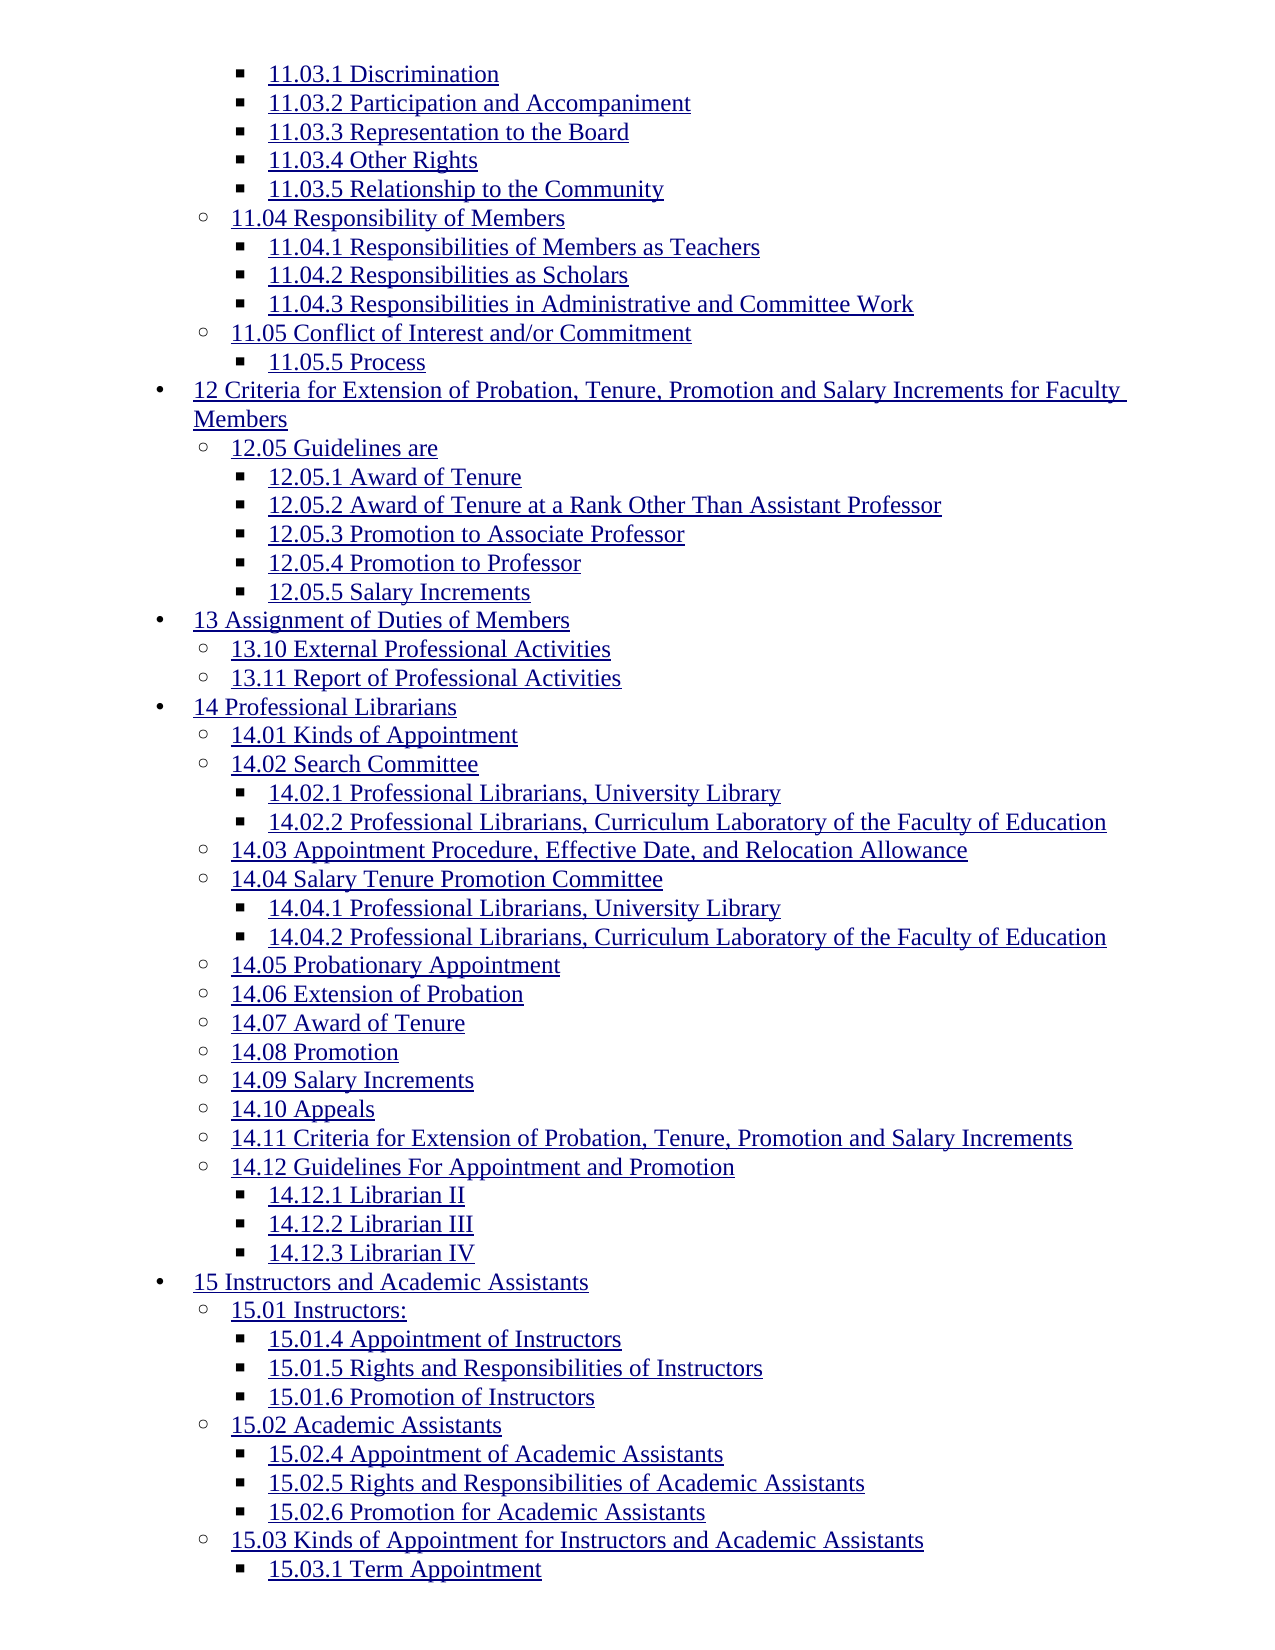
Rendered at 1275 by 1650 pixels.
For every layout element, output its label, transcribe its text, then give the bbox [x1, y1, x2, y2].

list 14 Professional Librarians [156, 692, 1216, 720]
list 14.07 Award of Tenure [193, 1008, 1216, 1037]
list 11.05 Conflict of Interest and/or Commitment [193, 318, 1216, 347]
list 14.12.3 Librarian IV [231, 1238, 1216, 1267]
list 11.03.3 Representation to the Board [231, 117, 1216, 145]
list 14.12.2 Librarian III [231, 1209, 1216, 1238]
list 14.08 Promotion [193, 1037, 1216, 1065]
list 12.05.2 Award of Tenure at a Rank Other Than Assistant Professor [231, 490, 1216, 519]
list 14.04.2 Professional Librarians, Curriculum Laboratory of the Faculty of Education [231, 922, 1216, 950]
list 11.05.5 Process [231, 347, 1216, 375]
list 14.01 Kinds of Appointment [193, 720, 1216, 749]
list 15 Instructors and Academic Assistants [156, 1267, 1216, 1295]
list 13 Assignment of Duties of Members [156, 605, 1216, 634]
list 15.03 Kinds of Appointment for Instructors and Academic Assistants [193, 1525, 1216, 1554]
list 12.05.5 Salary Increments [231, 577, 1216, 605]
list 13.10 External Professional Activities [193, 634, 1216, 663]
list 14.12.1 Librarian II [231, 1180, 1216, 1209]
list 11.03.2 Participation and Accompaniment [231, 88, 1216, 117]
list 11.04.2 Responsibilities as Scholars [231, 260, 1216, 289]
list 15.01.6 Promotion of Instructors [231, 1382, 1216, 1410]
list 14.02 Search Committee [193, 749, 1216, 778]
list 12.05.3 Promotion to Associate Professor [231, 519, 1216, 548]
list 11.03.1 Discrimination [231, 59, 1216, 88]
list 14.12 Guidelines For Appointment and Promotion [193, 1152, 1216, 1180]
list 14.03 Appointment Procedure, Effective Date, and Relocation Allowance [193, 835, 1216, 864]
list 11.04.3 Responsibilities in Administrative and Committee Work [231, 289, 1216, 318]
list 12 Criteria for Extension of Probation, Tenure, Promotion and Salary Increments for Faculty Members [156, 375, 1216, 433]
list 15.01.5 Rights and Responsibilities of Instructors [231, 1353, 1216, 1382]
list 15.02.4 Appointment of Academic Assistants [231, 1439, 1216, 1468]
list 15.01 Instructors: [193, 1295, 1216, 1324]
list 15.02.6 Promotion for Academic Assistants [231, 1497, 1216, 1525]
list 12.05.4 Promotion to Professor [231, 548, 1216, 577]
list 14.05 Probationary Appointment [193, 950, 1216, 979]
list 14.02.2 Professional Librarians, Curriculum Laboratory of the Faculty of Education [231, 807, 1216, 835]
list 11.04.1 Responsibilities of Members as Teachers [231, 232, 1216, 260]
list 14.04 Salary Tenure Promotion Committee [193, 864, 1216, 893]
list 11.03.5 Relationship to the Community [231, 174, 1216, 203]
list 14.06 Extension of Probation [193, 979, 1216, 1008]
list 14.02.1 Professional Librarians, University Library [231, 778, 1216, 807]
list 14.09 Salary Increments [193, 1065, 1216, 1094]
list 14.11 Criteria for Extension of Probation, Tenure, Promotion and Salary Increments [193, 1123, 1216, 1152]
list 15.02.5 Rights and Responsibilities of Academic Assistants [231, 1468, 1216, 1497]
list 15.03.1 Term Appointment [231, 1554, 1216, 1583]
list 11.03.4 Other Rights [231, 145, 1216, 174]
list 11.04 Responsibility of Members [193, 203, 1216, 232]
list 13.11 Report of Professional Activities [193, 663, 1216, 692]
list 12.05 Guidelines are [193, 433, 1216, 462]
list 12.05.1 Award of Tenure [231, 462, 1216, 490]
list 15.02 Academic Assistants [193, 1410, 1216, 1439]
list 15.01.4 Appointment of Instructors [231, 1324, 1216, 1353]
list 14.04.1 Professional Librarians, University Library [231, 893, 1216, 922]
list 14.10 Appeals [193, 1094, 1216, 1123]
